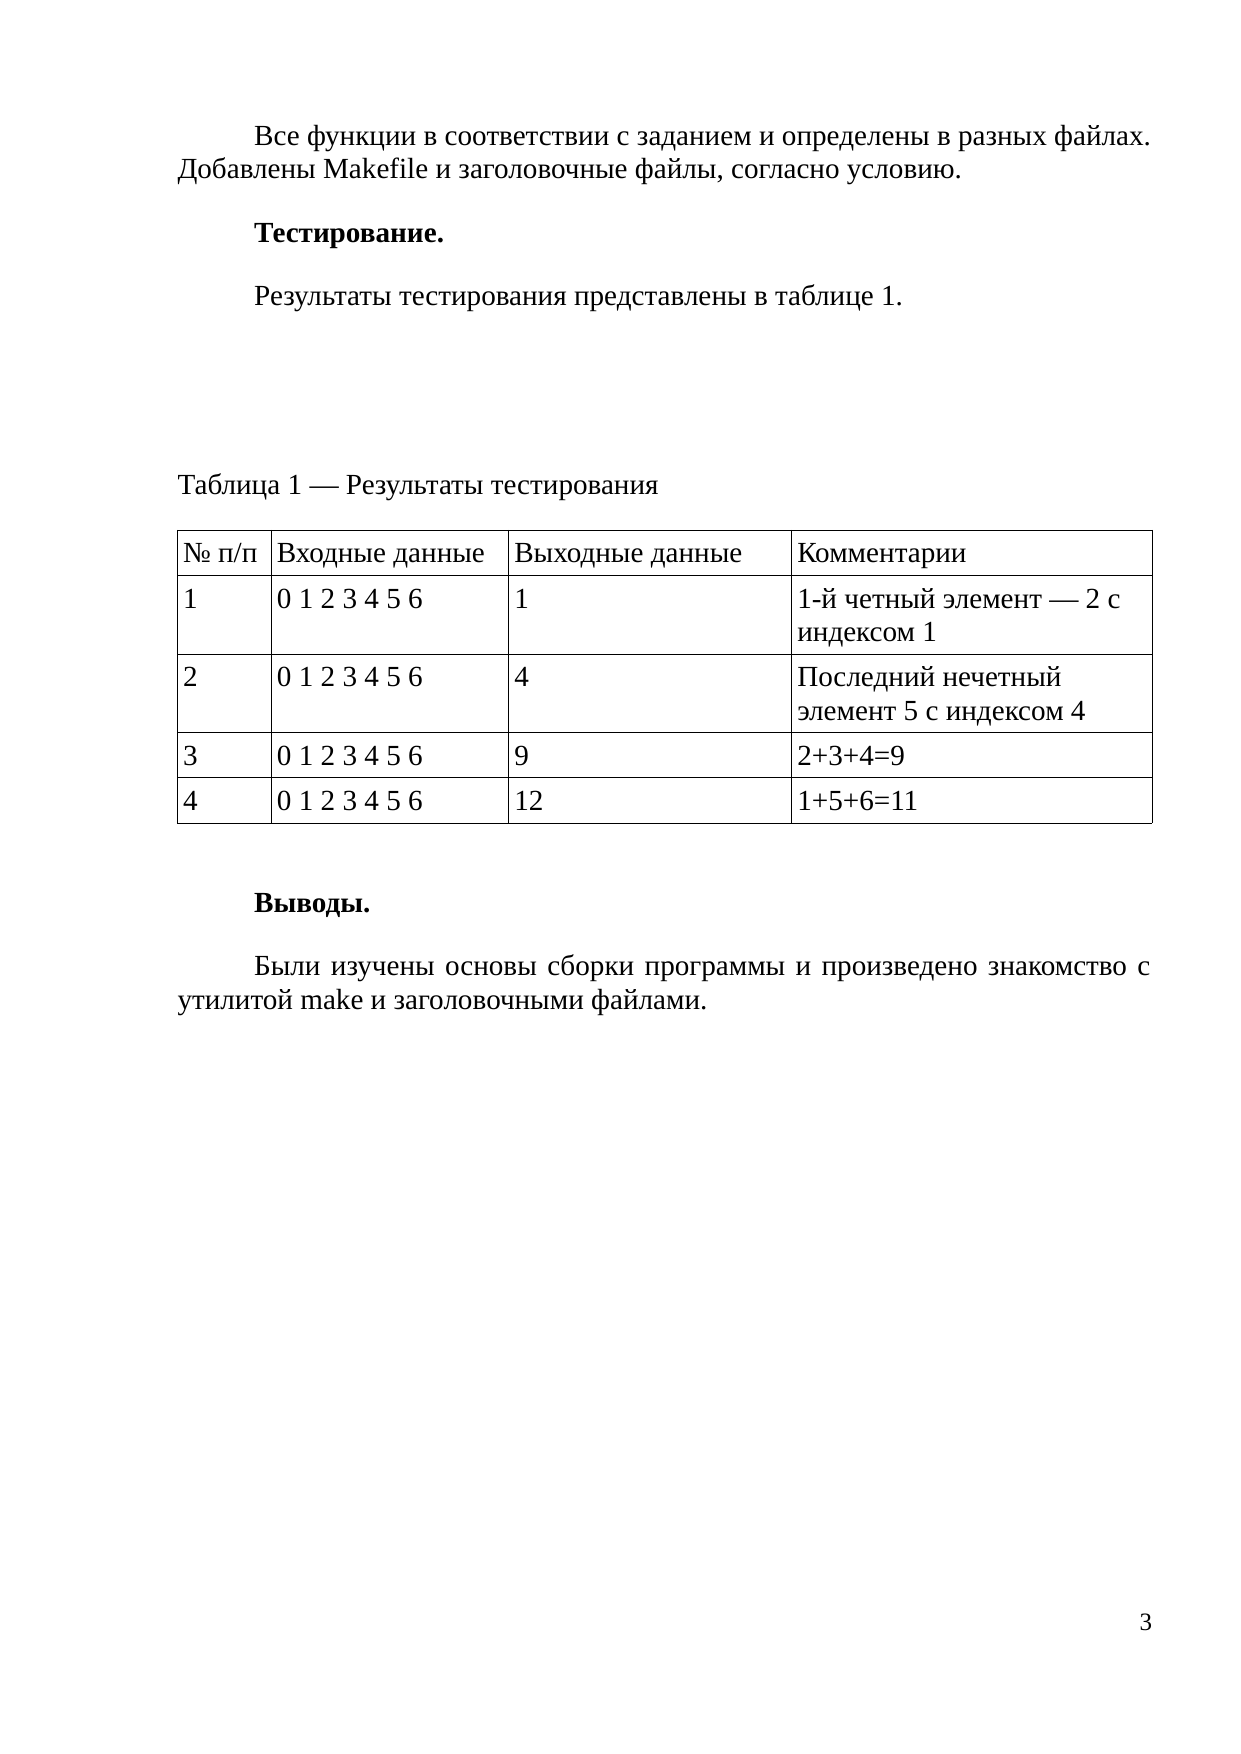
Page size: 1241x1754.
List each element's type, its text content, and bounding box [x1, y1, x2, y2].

table_cell 1+5+6=11 [792, 778, 1152, 822]
table_cell 0 1 2 3 4 5 6 [272, 576, 508, 653]
table_header Входные данные [272, 531, 508, 575]
table_cell 0 1 2 3 4 5 6 [272, 655, 508, 732]
text Тестирование. [177, 215, 1152, 248]
table_cell Последний нечетный элемент 5 с индексом 4 [792, 655, 1152, 732]
table_header № п/п [178, 531, 271, 575]
table_cell 2+3+4=9 [792, 733, 1152, 777]
table_cell 0 1 2 3 4 5 6 [272, 778, 508, 822]
table_cell 4 [178, 778, 271, 822]
text Результаты тестирования представлены в таблице 1. [177, 278, 1152, 311]
table_cell 1 [509, 576, 791, 653]
table_cell 9 [509, 733, 791, 777]
table_cell 2 [178, 655, 271, 732]
table_cell 1-й четный элемент — 2 с индексом 1 [792, 576, 1152, 653]
table_header Выходные данные [509, 531, 791, 575]
text Выводы. [177, 886, 1152, 919]
table_header Комментарии [792, 531, 1152, 575]
table_cell 3 [178, 733, 271, 777]
text Все функции в соответствии с заданием и определены в разных файлах. Добавлены Makefile и заголовочные файлы, согласно условию. [177, 118, 1152, 185]
table_cell 1 [178, 576, 271, 653]
table_cell 4 [509, 655, 791, 732]
text Таблица 1 — Результаты тестирования [177, 467, 1152, 500]
table_cell 0 1 2 3 4 5 6 [272, 733, 508, 777]
text Были изучены основы сборки программы и произведено знакомство с утилитой make и заголовочными файлами. [177, 948, 1152, 1016]
table_cell 12 [509, 778, 791, 822]
